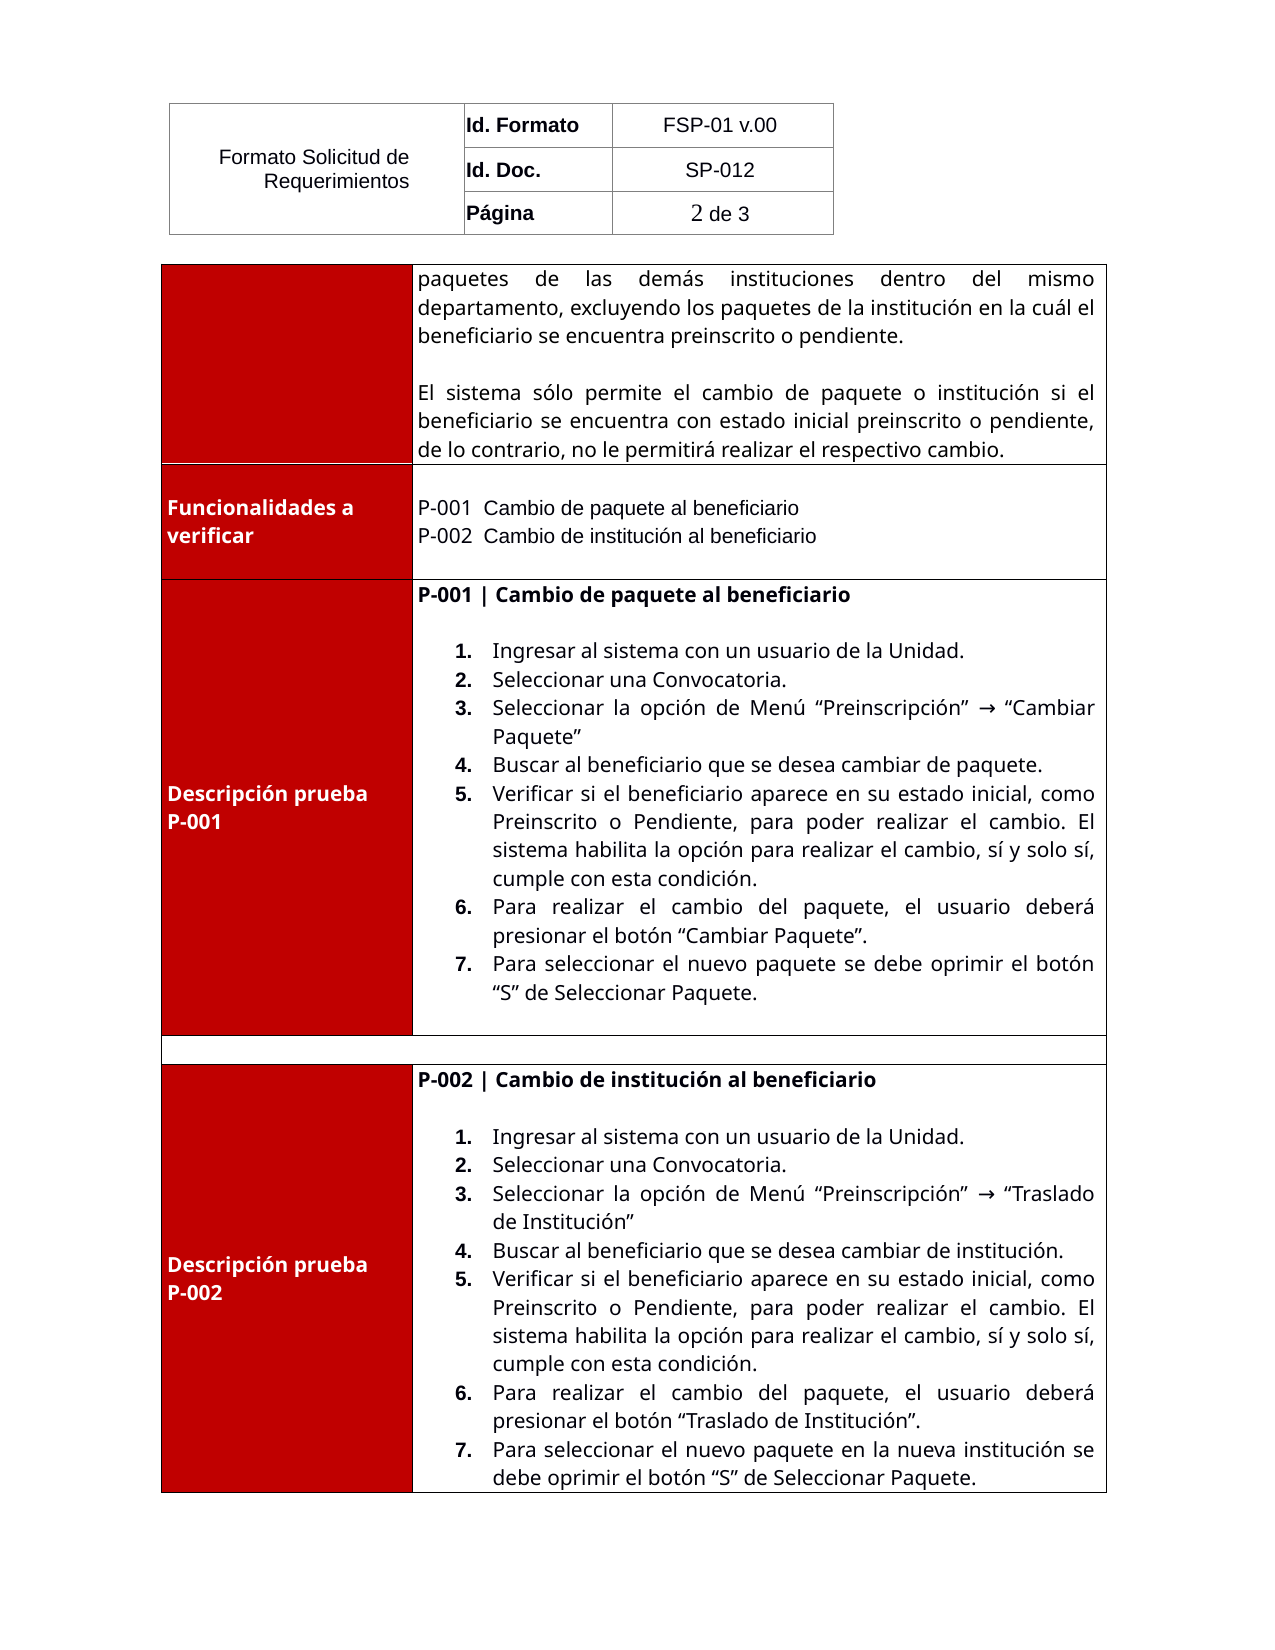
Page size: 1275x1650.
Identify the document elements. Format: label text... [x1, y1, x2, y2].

table_cell Funcionalidades a verificar [162, 465, 412, 579]
table_cell paquetes de las demás instituciones dentro del mismo departamento, excluyendo los paquetes de la institución en la cuál el beneficiario se encuentra preinscrito o pendiente. El sistema sólo permite el cambio de paquete o institución si el beneficiario se encuentra con estado inicial preinscrito o pendiente, de lo contrario, no le permitirá realizar el respectivo cambio. [413, 265, 1106, 463]
table_cell P-002 | Cambio de institución al beneficiario Ingresar al sistema con un usuario de la Unidad. Seleccionar una Convocatoria. Seleccionar la opción de Menú “Preinscripción” → “Traslado de Institución” Buscar al beneficiario que se desea cambiar de institución. Verificar si el beneficiario aparece en su estado inicial, como Preinscrito o Pendiente, para poder realizar el cambio. El sistema habilita la opción para realizar el cambio, sí y solo sí, cumple con esta condición. Para realizar el cambio del paquete, el usuario deberá presionar el botón “Traslado de Institución”. Para seleccionar el nuevo paquete en la nueva institución se debe oprimir el botón “S” de Seleccionar Paquete. [413, 1065, 1106, 1492]
table_cell P-001 | Cambio de paquete al beneficiario Ingresar al sistema con un usuario de la Unidad. Seleccionar una Convocatoria. Seleccionar la opción de Menú “Preinscripción” → “Cambiar Paquete” Buscar al beneficiario que se desea cambiar de paquete. Verificar si el beneficiario aparece en su estado inicial, como Preinscrito o Pendiente, para poder realizar el cambio. El sistema habilita la opción para realizar el cambio, sí y solo sí, cumple con esta condición. Para realizar el cambio del paquete, el usuario deberá presionar el botón “Cambiar Paquete”. Para seleccionar el nuevo paquete se debe oprimir el botón “S” de Seleccionar Paquete. [413, 580, 1106, 1035]
table_cell Descripción prueba P-001 [162, 580, 412, 1035]
table_cell [162, 265, 412, 463]
table_cell Descripción prueba P-002 [162, 1065, 412, 1492]
table_cell [162, 1036, 1106, 1064]
table_cell P-001 Cambio de paquete al beneficiario P-002 Cambio de institución al beneficiario [413, 465, 1106, 579]
